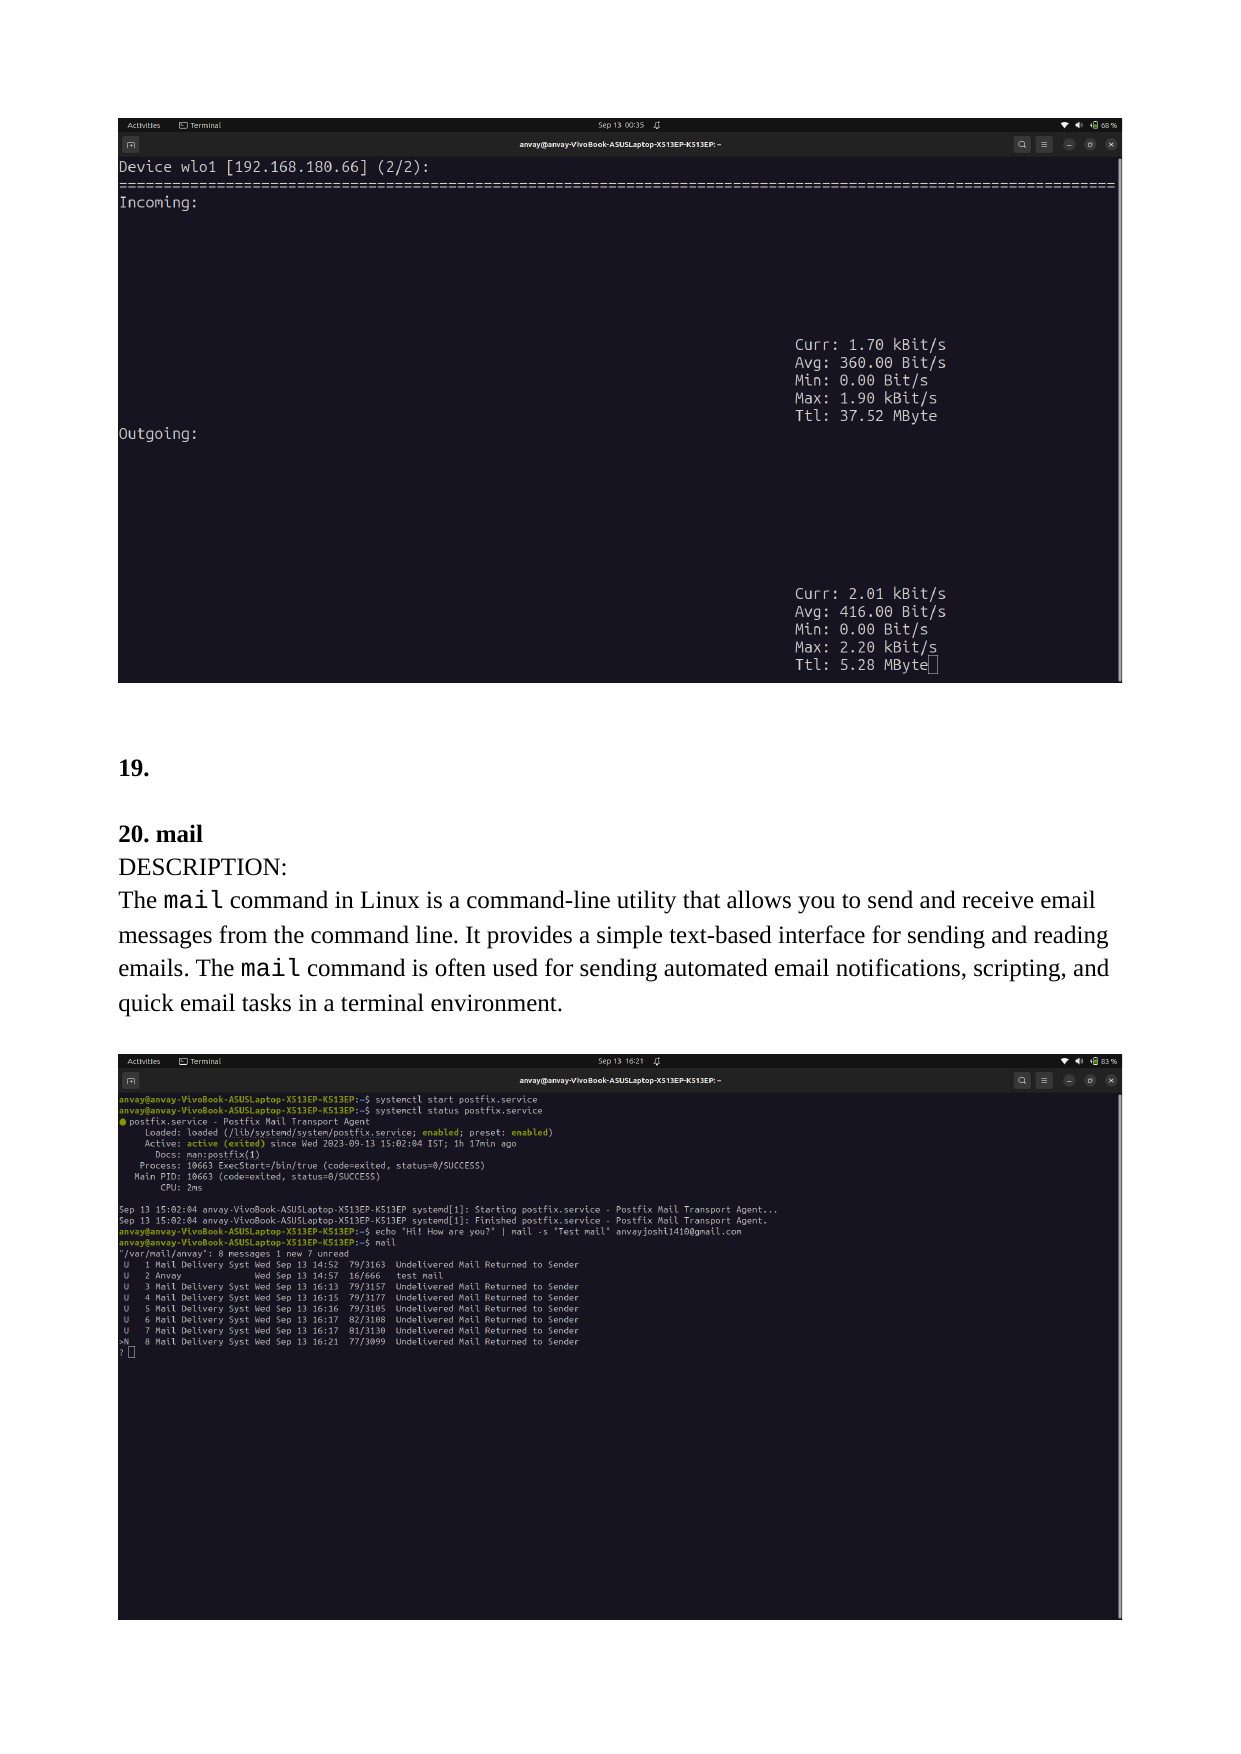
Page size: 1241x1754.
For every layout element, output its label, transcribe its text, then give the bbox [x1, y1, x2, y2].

picture [118, 118, 1123, 683]
text DESCRIPTION: [118, 852, 1122, 881]
picture [118, 1054, 1123, 1620]
text 20. mail [118, 819, 1122, 848]
text The mail command in Linux is a command-line utility that allows you to send and receive email messages from the command line. It provides a simple text-based interface for sending and reading emails. The mail command is often used for sending automated email notifications, scripting, and quick email tasks in a terminal environment. [118, 885, 1122, 1017]
text 19. [118, 753, 1122, 782]
